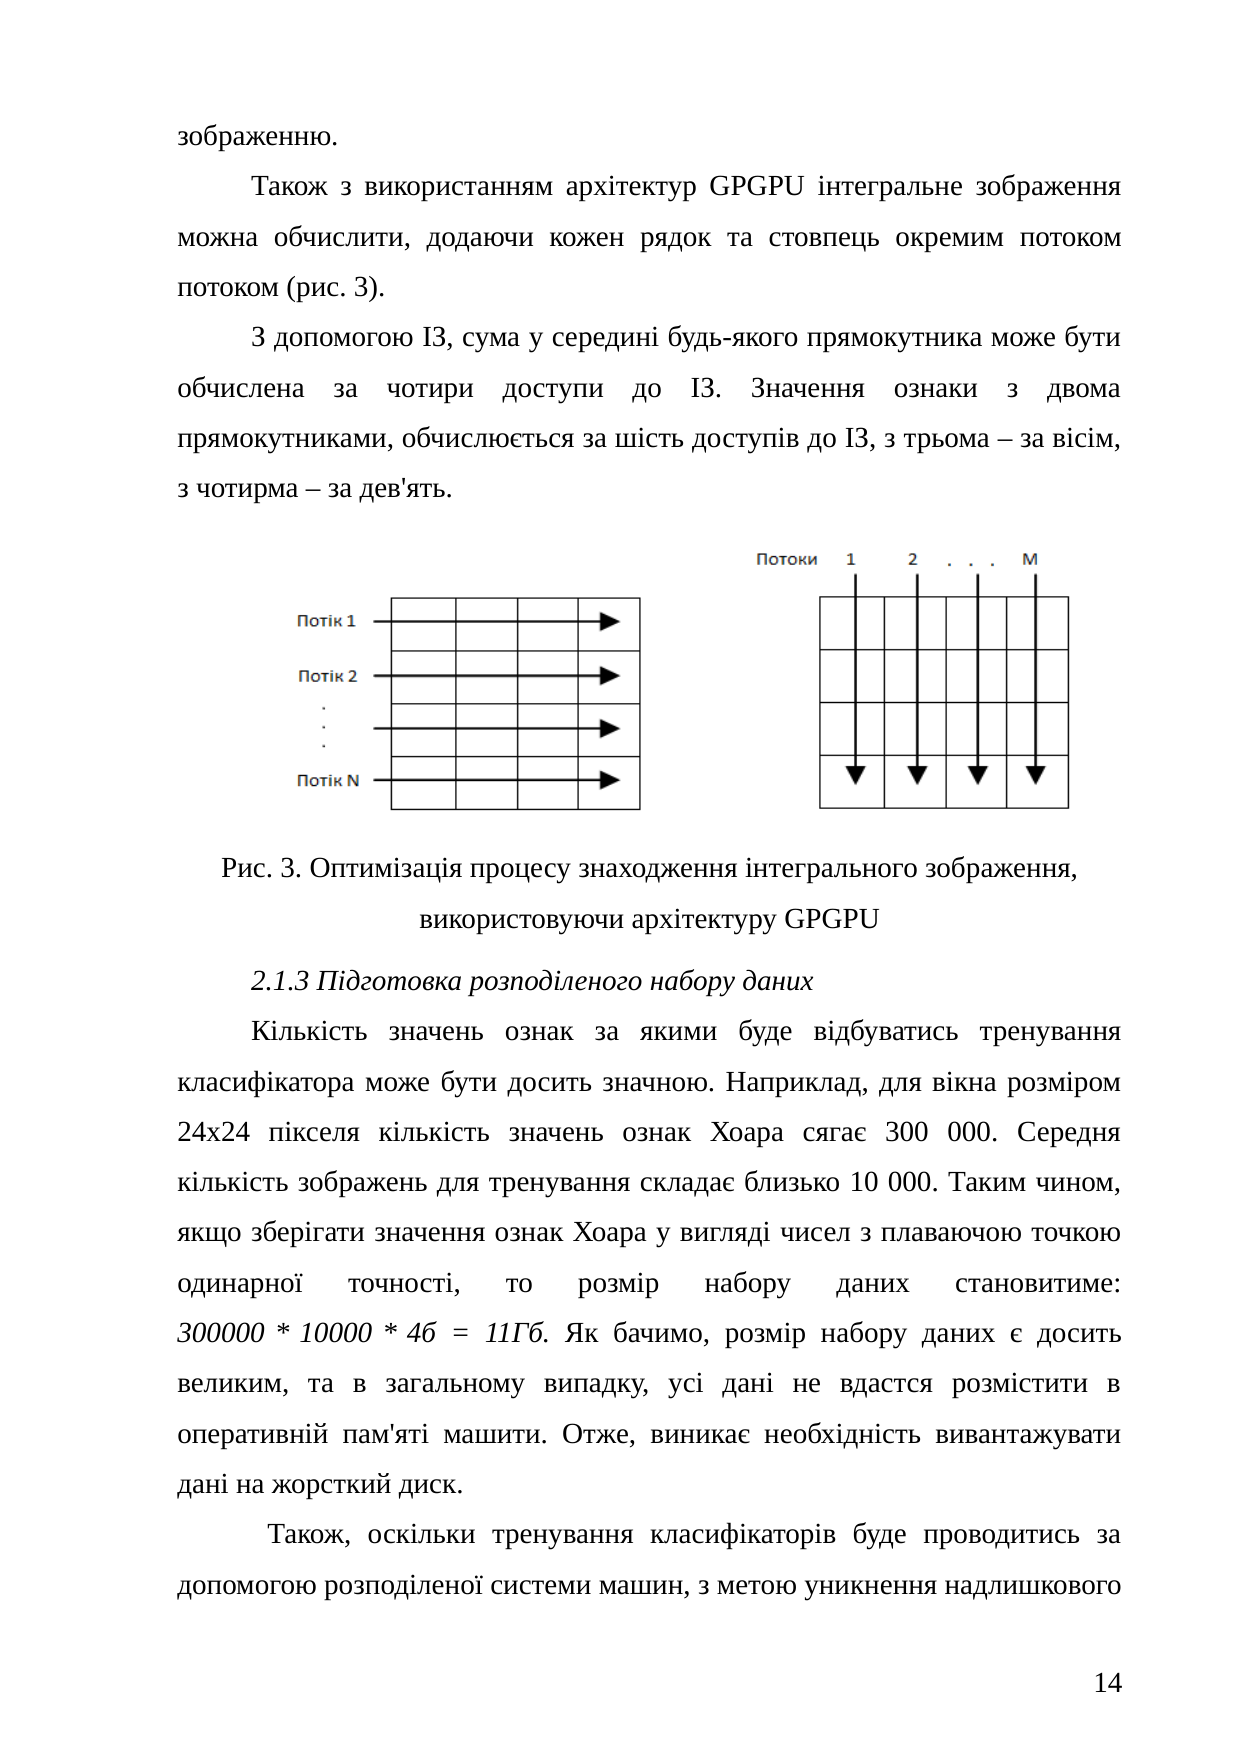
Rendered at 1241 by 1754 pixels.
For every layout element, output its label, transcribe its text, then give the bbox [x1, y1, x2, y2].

text 2.1.3 Підготовка розподіленого набору даних [177, 963, 1122, 997]
text Кількість значень ознак за якими буде відбуватись тренування класифікатора може бути досить значною. Наприклад, для вікна розміром 24х24 пікселя кількість значень ознак Хоара сягає 300 000. Середня кількість зображень для тренування складає близько 10 000. Таким чином, якщо зберігати значення ознак Хоара у вигляді чисел з плаваючою точкою одинарної точності, то розмір набору даних становитиме: 300000 * 10000 * 4б = 11Гб. Як бачимо, розмір набору даних є досить великим, та в загальному випадку, усі дані не вдастся розмістити в оперативній пам'яті машити. Отже, виникає необхідність вивантажувати дані на жорсткий диск. [177, 1013, 1122, 1500]
text Рис. 3. Оптимізація процесу знаходження інтегрального зображення, використовуючи архітектуру GPGPU [177, 850, 1122, 934]
picture [270, 541, 1079, 819]
text З допомогою ІЗ, сума у середині будь-якого прямокутника може бути обчислена за чотири доступи до ІЗ. Значення ознаки з двома прямокутниками, обчислюється за шість доступів до ІЗ, з трьома – за вісім, з чотирма – за дев'ять. [177, 319, 1122, 504]
text Також з використанням архітектур GPGPU інтегральне зображення можна обчислити, додаючи кожен рядок та стовпець окремим потоком потоком (рис. 3). [177, 168, 1122, 303]
text Також, оскільки тренування класифікаторів буде проводитись за допомогою розподіленої системи машин, з метою уникнення надлишкового [177, 1516, 1122, 1600]
text де – це кумулятивна сума рядків, та ІЗ може бути обчислене за один прохід по вхідному зображенню. [177, 118, 1122, 152]
